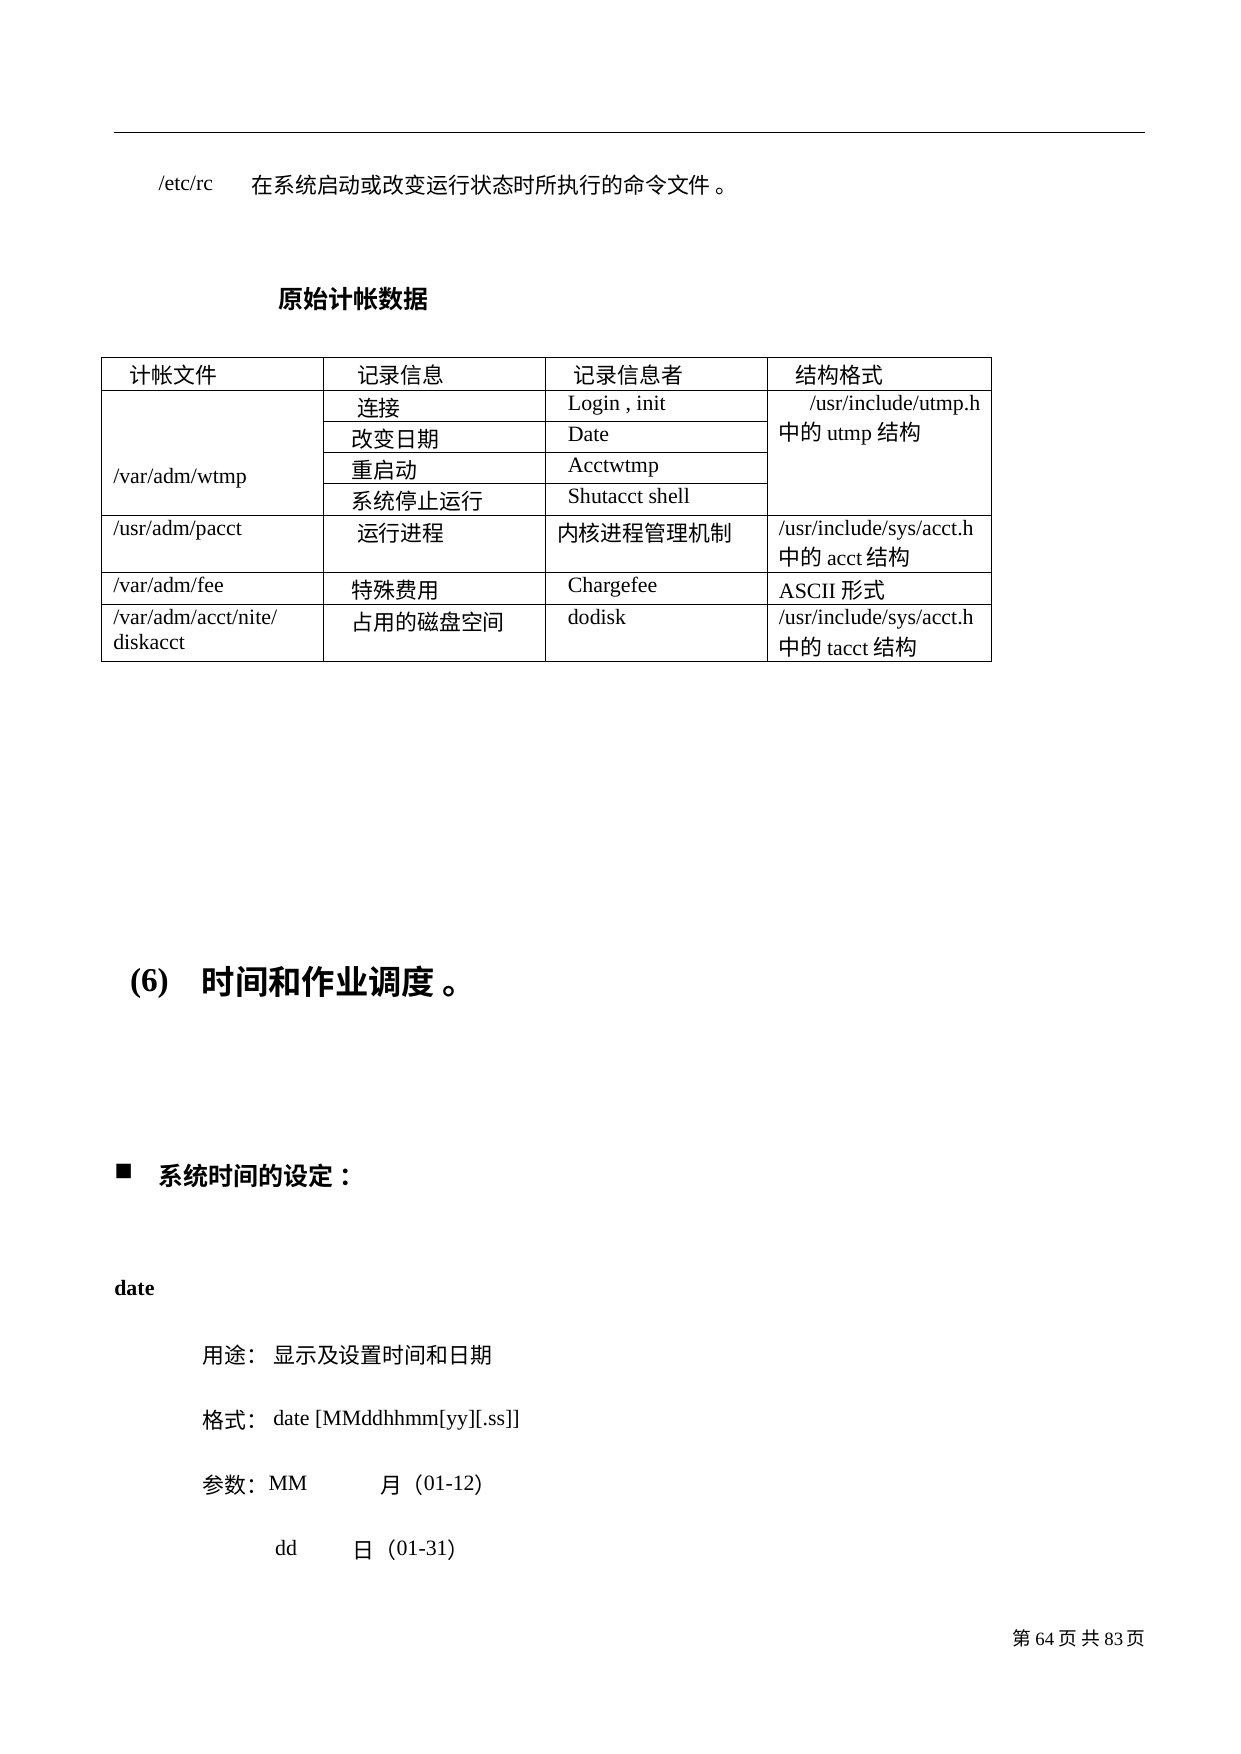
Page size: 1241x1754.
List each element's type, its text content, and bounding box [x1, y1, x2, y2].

table_cell 系统停止运行 [324, 484, 545, 514]
table_header 记录信息者 [546, 358, 767, 389]
table_cell /usr/include/utmp.h中的utmp 结构 [768, 391, 991, 514]
table_cell /usr/include/sys/acct.h中的acct结构 [768, 516, 991, 572]
table_header 结构格式 [768, 358, 991, 389]
table_cell Chargefee [546, 573, 767, 604]
table_cell /var/adm/fee [102, 573, 323, 604]
table_cell /usr/include/sys/acct.h中的tacct 结构 [768, 605, 991, 661]
table_cell Date [546, 422, 767, 452]
table_cell ASCII 形式 [768, 573, 991, 604]
table_cell Shutacct shell [546, 484, 767, 514]
table_cell 改变日期 [324, 422, 545, 452]
list 系统时间的设定 ： [114, 1137, 1145, 1202]
text dd 日（01-31） [264, 1527, 1145, 1559]
text /etc/rc 在系统启动或改变运行状态时所执行的命令文件 。 [158, 162, 1145, 194]
table_cell 运行进程 [324, 516, 545, 572]
table_cell 重启动 [324, 453, 545, 483]
table_cell 特殊费用 [324, 573, 545, 604]
text 用途： 显示及设置时间和日期 [114, 1332, 1145, 1364]
table_header 计帐文件 [102, 358, 323, 389]
table_header 记录信息 [324, 358, 545, 389]
table_cell Acctwtmp [546, 453, 767, 483]
table_cell /var/adm/acct/nite/diskacct [102, 605, 323, 661]
table_cell 占用的磁盘空间 [324, 605, 545, 661]
table_header Login , init [546, 391, 767, 421]
table_header 连接 [324, 391, 545, 421]
text date [114, 1267, 1145, 1299]
subtitle 时间和作业调度 。 [130, 942, 1145, 1007]
table_cell dodisk [546, 605, 767, 661]
table_cell /var/adm/wtmp [102, 391, 323, 514]
table_cell /usr/adm/pacct [102, 516, 323, 572]
table_cell 内核进程管理机制 [546, 516, 767, 572]
text 原始计帐数据 [158, 259, 1145, 324]
text 格式： date [MMddhhmm[yy][.ss]] [114, 1397, 1145, 1429]
text 参数：MM 月（01-12） [114, 1462, 1145, 1494]
